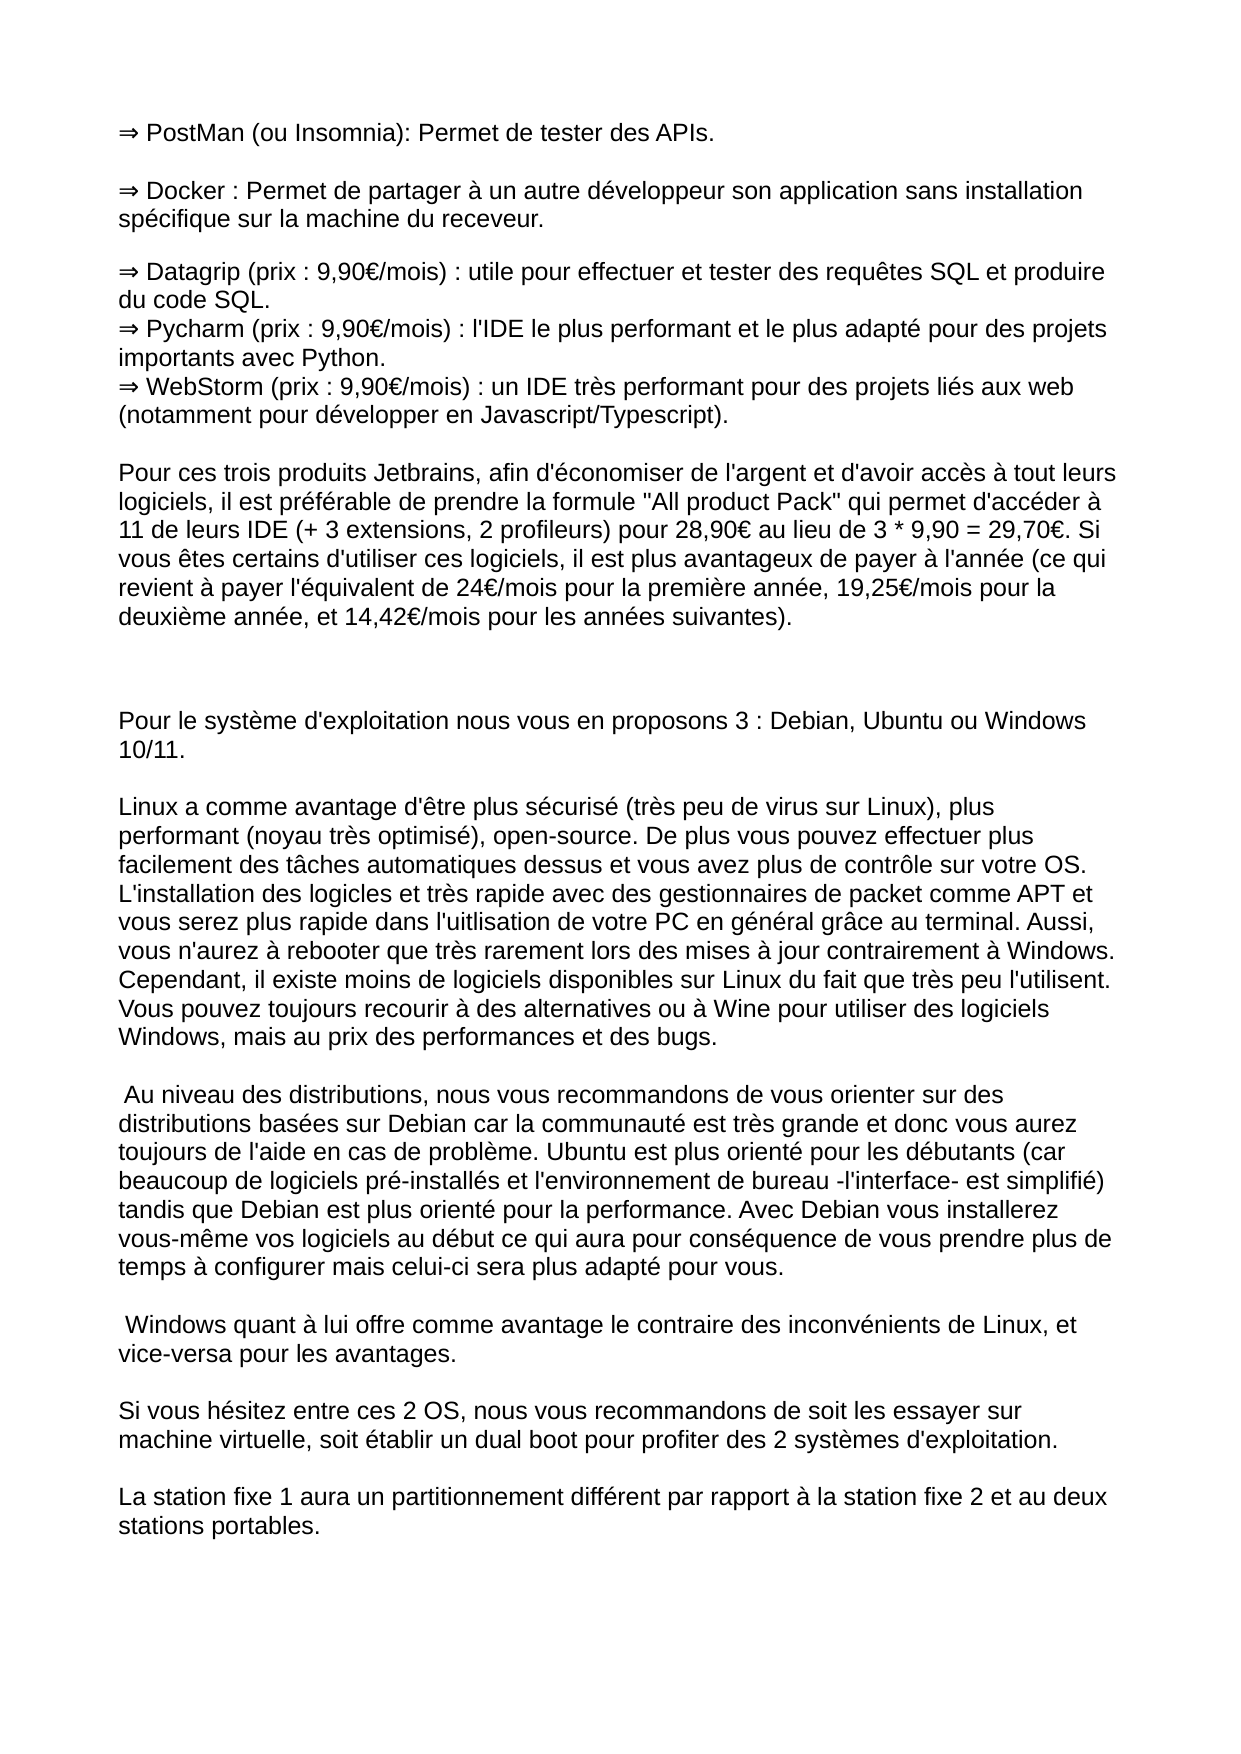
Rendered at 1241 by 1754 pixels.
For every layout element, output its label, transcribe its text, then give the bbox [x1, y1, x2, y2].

text Windows quant à lui offre comme avantage le contraire des inconvénients de Linux, et vice-versa pour les avantages. [118, 1310, 1122, 1367]
text Linux a comme avantage d'être plus sécurisé (très peu de virus sur Linux), plus performant (noyau très optimisé), open-source. De plus vous pouvez effectuer plus facilement des tâches automatiques dessus et vous avez plus de contrôle sur votre OS. L'installation des logicles et très rapide avec des gestionnaires de packet comme APT et vous serez plus rapide dans l'uitlisation de votre PC en général grâce au terminal. Aussi, vous n'aurez à rebooter que très rarement lors des mises à jour contrairement à Windows. Cependant, il existe moins de logiciels disponibles sur Linux du fait que très peu l'utilisent. Vous pouvez toujours recourir à des alternatives ou à Wine pour utiliser des logiciels Windows, mais au prix des performances et des bugs. [118, 792, 1122, 1051]
text ⇒ WebStorm (prix : 9,90€/mois) : un IDE très performant pour des projets liés aux web (notamment pour développer en Javascript/Typescript). [118, 372, 1122, 429]
text ⇒ Docker : Permet de partager à un autre développeur son application sans installation spécifique sur la machine du receveur. [118, 176, 1122, 233]
text ⇒ Pycharm (prix : 9,90€/mois) : l'IDE le plus performant et le plus adapté pour des projets importants avec Python. [118, 314, 1122, 372]
text Pour le système d'exploitation nous vous en proposons 3 : Debian, Ubuntu ou Windows 10/11. [118, 706, 1122, 764]
text Si vous hésitez entre ces 2 OS, nous vous recommandons de soit les essayer sur machine virtuelle, soit établir un dual boot pour profiter des 2 systèmes d'exploitation. [118, 1396, 1122, 1454]
text ⇒ PostMan (ou Insomnia): Permet de tester des APIs. [118, 118, 1122, 147]
text ⇒ Datagrip (prix : 9,90€/mois) : utile pour effectuer et tester des requêtes SQL et produire du code SQL. [118, 257, 1122, 314]
text Au niveau des distributions, nous vous recommandons de vous orienter sur des distributions basées sur Debian car la communauté est très grande et donc vous aurez toujours de l'aide en cas de problème. Ubuntu est plus orienté pour les débutants (car beaucoup de logiciels pré-installés et l'environnement de bureau -l'interface- est simplifié) tandis que Debian est plus orienté pour la performance. Avec Debian vous installerez vous-même vos logiciels au début ce qui aura pour conséquence de vous prendre plus de temps à configurer mais celui-ci sera plus adapté pour vous. [118, 1080, 1122, 1281]
text Pour ces trois produits Jetbrains, afin d'économiser de l'argent et d'avoir accès à tout leurs logiciels, il est préférable de prendre la formule "All product Pack" qui permet d'accéder à 11 de leurs IDE (+ 3 extensions, 2 profileurs) pour 28,90€ au lieu de 3 * 9,90 = 29,70€. Si vous êtes certains d'utiliser ces logiciels, il est plus avantageux de payer à l'année (ce qui revient à payer l'équivalent de 24€/mois pour la première année, 19,25€/mois pour la deuxième année, et 14,42€/mois pour les années suivantes). [118, 458, 1122, 631]
text La station fixe 1 aura un partitionnement différent par rapport à la station fixe 2 et au deux stations portables. [118, 1482, 1122, 1539]
